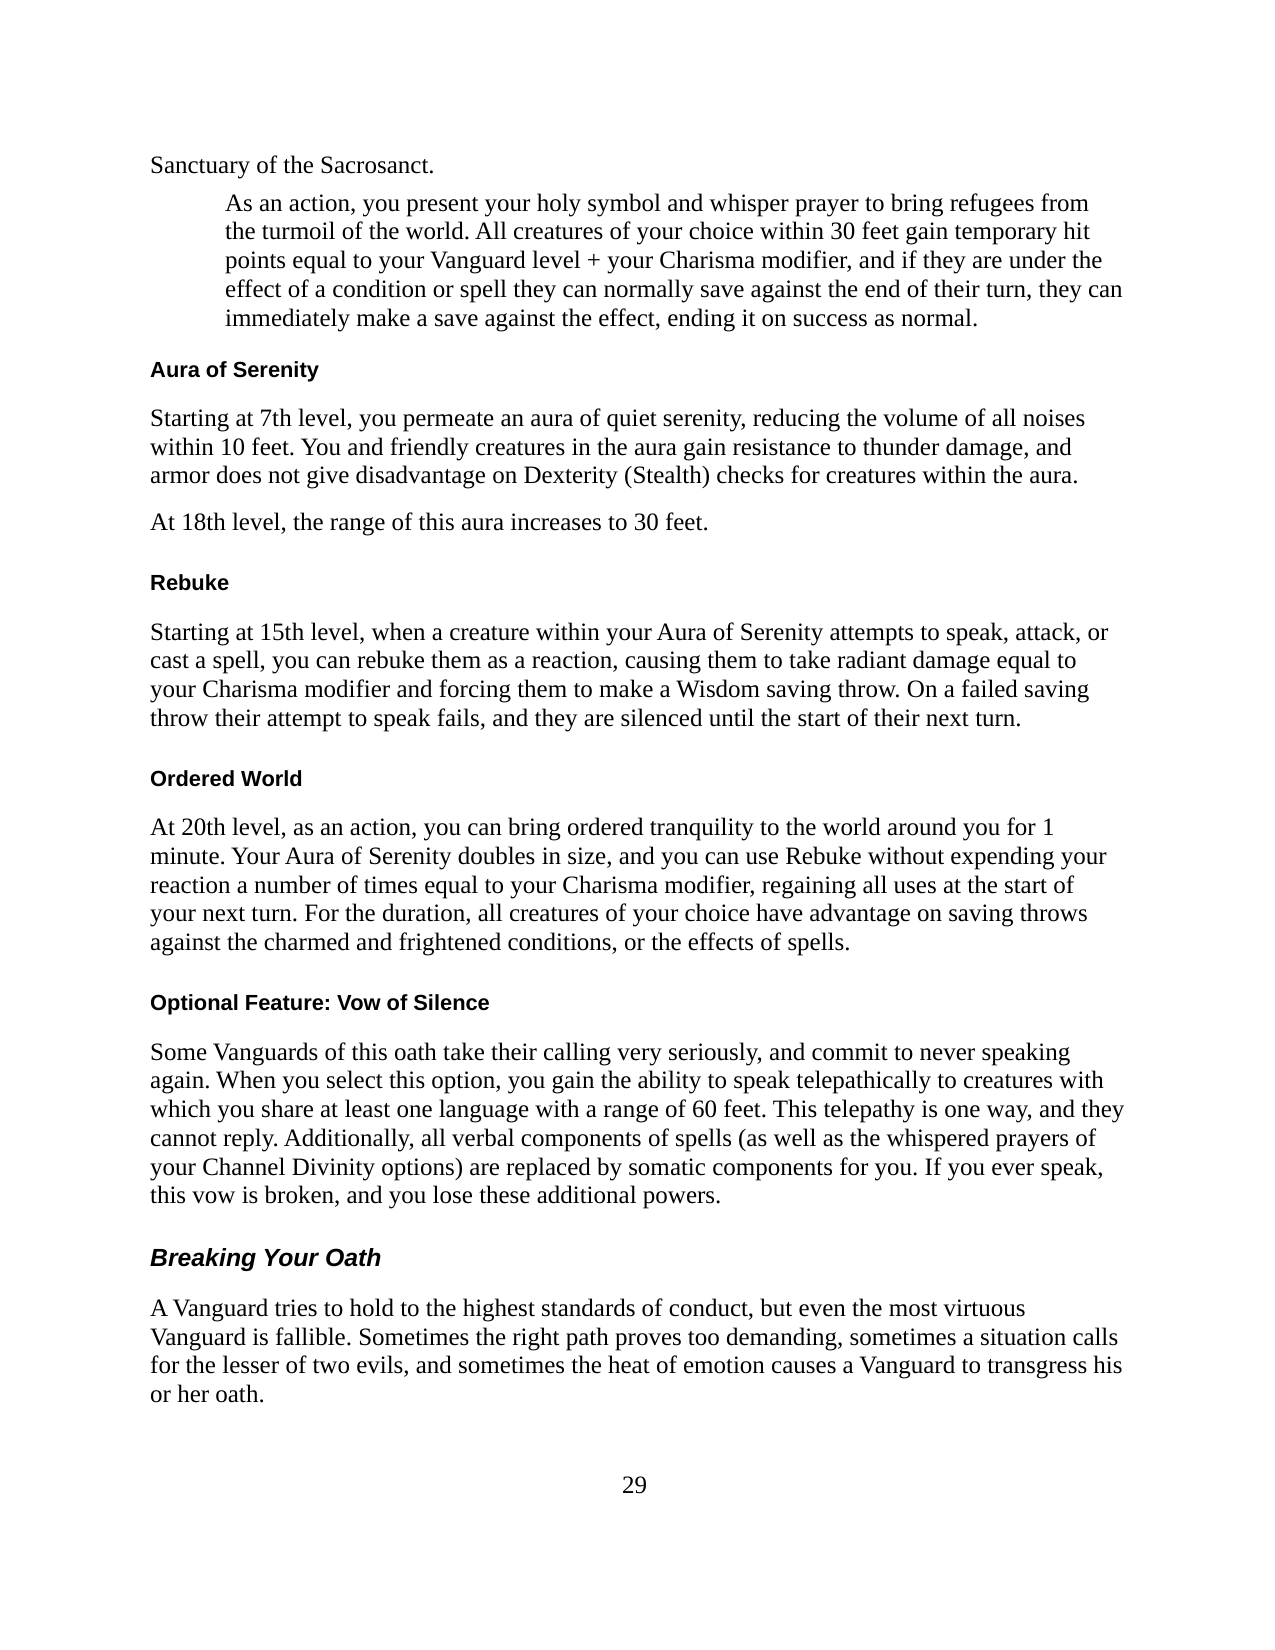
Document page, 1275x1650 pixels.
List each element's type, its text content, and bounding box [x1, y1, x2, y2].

text At 18th level, the range of this aura increases to 30 feet. [150, 507, 1125, 536]
subtitle Ordered World [150, 766, 1125, 791]
text A Vanguard tries to hold to the highest standards of conduct, but even the most virtuous Vanguard is fallible. Sometimes the right path proves too demanding, sometimes a situation calls for the lesser of two evils, and sometimes the heat of emotion causes a Vanguard to transgress his or her oath. [150, 1293, 1125, 1408]
text Some Vanguards of this oath take their calling very seriously, and commit to never speaking again. When you select this option, you gain the ability to speak telepathically to creatures with which you share at least one language with a range of 60 feet. This telepathy is one way, and they cannot reply. Additionally, all verbal components of spells (as well as the whispered prayers of your Channel Divinity options) are replaced by somatic components for you. If you ever speak, this vow is broken, and you lose these additional powers. [150, 1037, 1125, 1209]
text Starting at 7th level, you permeate an aura of quiet serenity, reducing the volume of all noises within 10 feet. You and friendly creatures in the aura gain resistance to thunder damage, and armor does not give disadvantage on Dexterity (Stealth) checks for creatures within the aura. [150, 403, 1125, 489]
subtitle Aura of Serenity [150, 356, 1125, 382]
subtitle Optional Feature: Vow of Silence [150, 990, 1125, 1015]
subtitle Breaking Your Oath [150, 1243, 1125, 1272]
text Sanctuary of the Sacrosanct. [150, 150, 1125, 179]
subtitle Rebuke [150, 570, 1125, 595]
text Starting at 15th level, when a creature within your Aura of Serenity attempts to speak, attack, or cast a spell, you can rebuke them as a reaction, causing them to take radiant damage equal to your Charisma modifier and forcing them to make a Wisdom saving throw. On a failed saving throw their attempt to speak fails, and they are silenced until the start of their next turn. [150, 617, 1125, 732]
text At 20th level, as an action, you can bring ordered tranquility to the world around you for 1 minute. Your Aura of Serenity doubles in size, and you can use Rebuke without expending your reaction a number of times equal to your Charisma modifier, regaining all uses at the start of your next turn. For the duration, all creatures of your choice have advantage on saving throws against the charmed and frightened conditions, or the effects of spells. [150, 812, 1125, 956]
text As an action, you present your holy symbol and whisper prayer to bring refugees from the turmoil of the world. All creatures of your choice within 30 feet gain temporary hit points equal to your Vanguard level + your Charisma modifier, and if they are under the effect of a condition or spell they can normally save against the end of their turn, they can immediately make a save against the effect, ending it on success as normal. [225, 188, 1125, 331]
